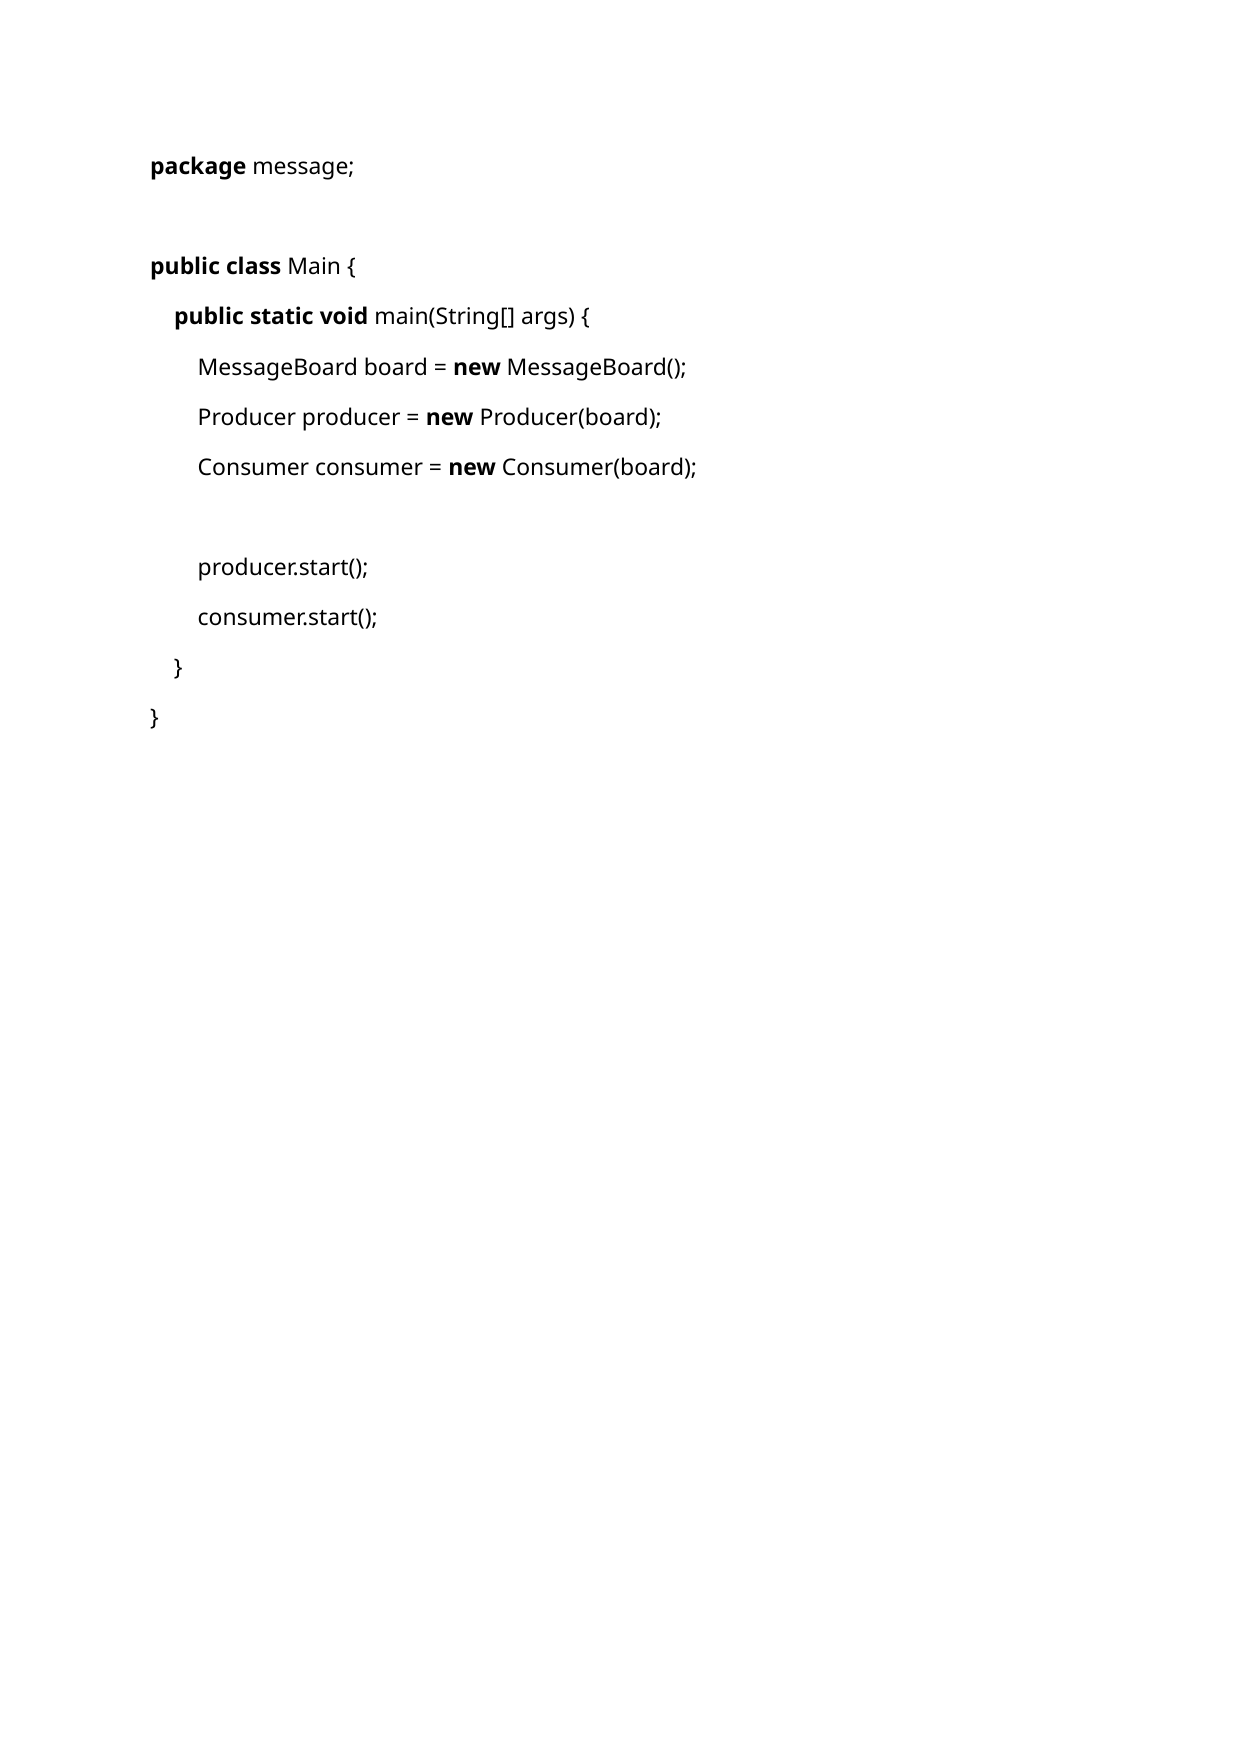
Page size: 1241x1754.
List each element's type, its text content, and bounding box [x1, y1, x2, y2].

text public static void main(String[] args) { [150, 300, 1090, 332]
text } [150, 651, 1090, 682]
text consumer.start(); [150, 601, 1090, 632]
text Consumer consumer = new Consumer(board); [150, 451, 1090, 482]
text } [150, 701, 1090, 732]
text MessageBoard board = new MessageBoard(); [150, 350, 1090, 382]
text Producer producer = new Producer(board); [150, 401, 1090, 432]
text package message; [150, 150, 1090, 181]
text producer.start(); [150, 551, 1090, 582]
text public class Main { [150, 250, 1090, 281]
